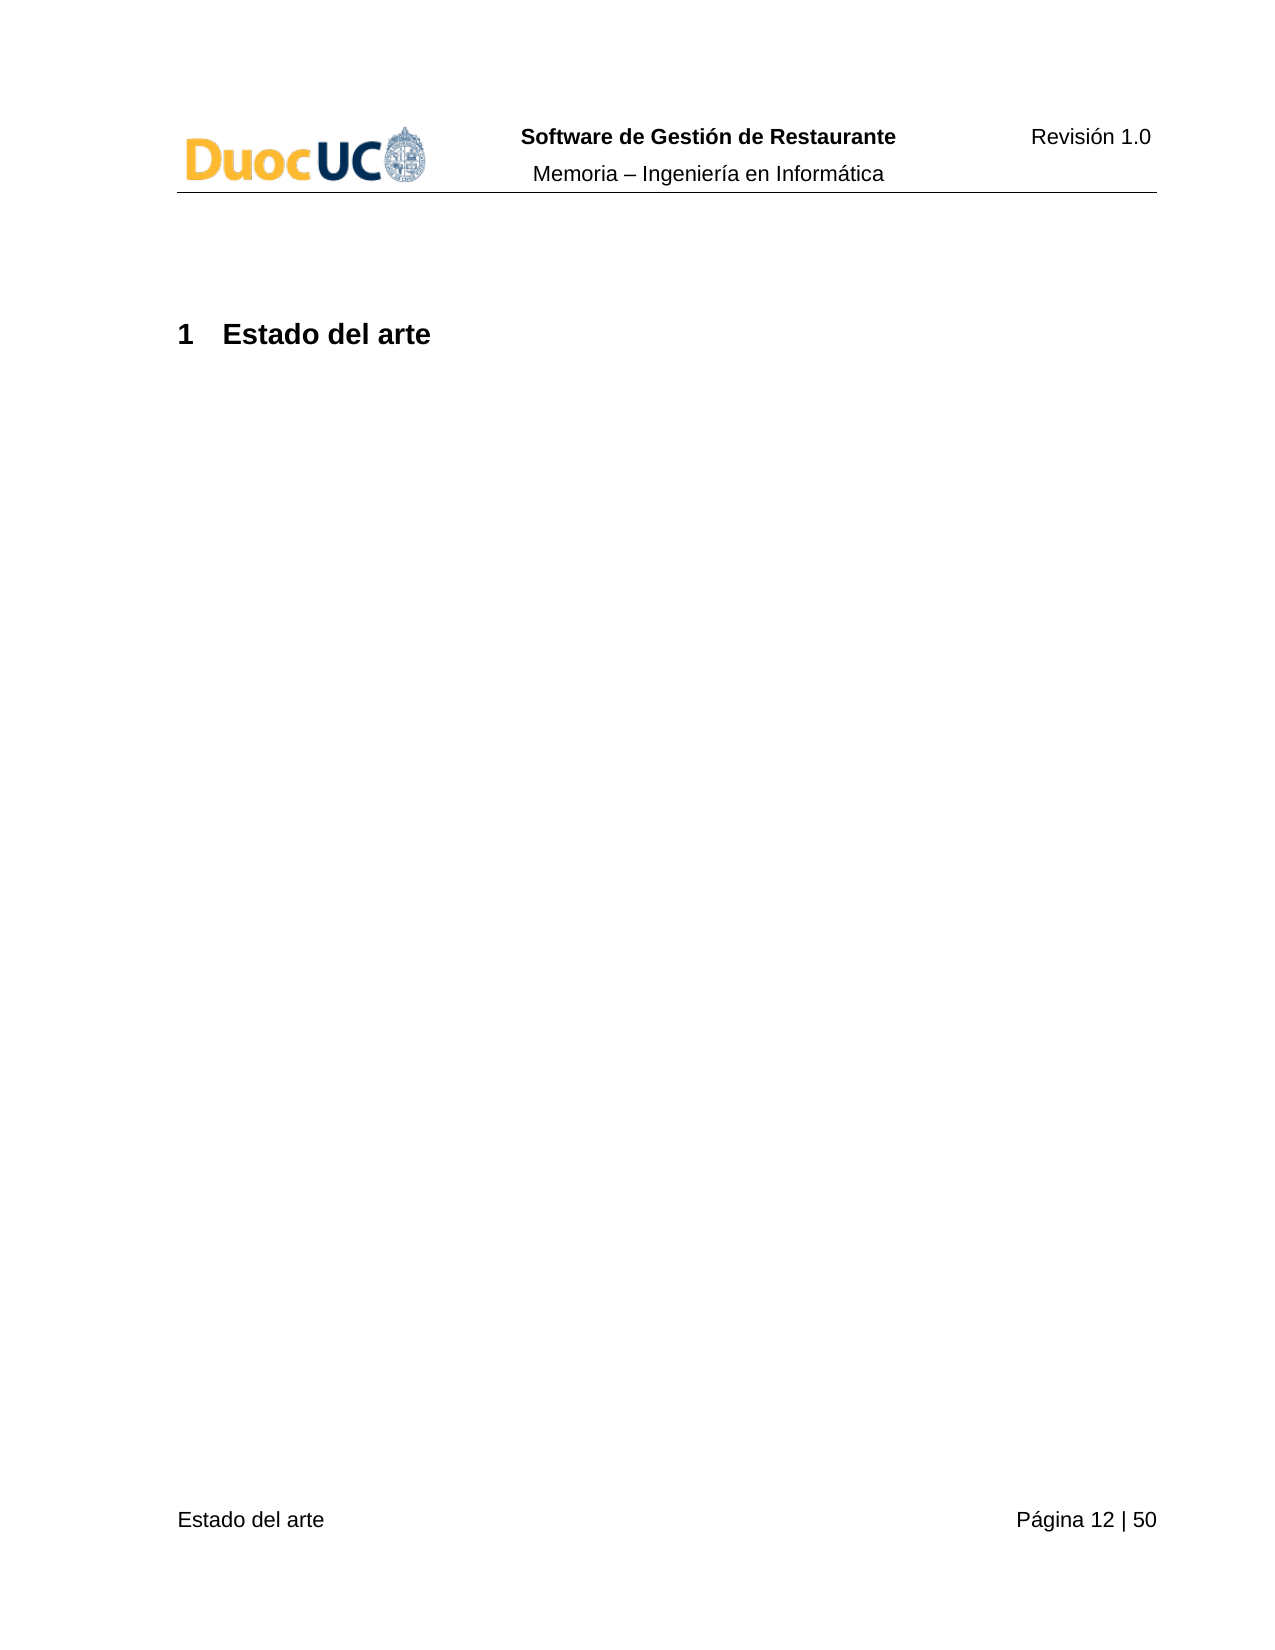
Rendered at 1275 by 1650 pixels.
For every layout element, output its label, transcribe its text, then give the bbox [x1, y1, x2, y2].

subtitle Estado del arte [177, 317, 1157, 350]
picture [182, 123, 426, 187]
